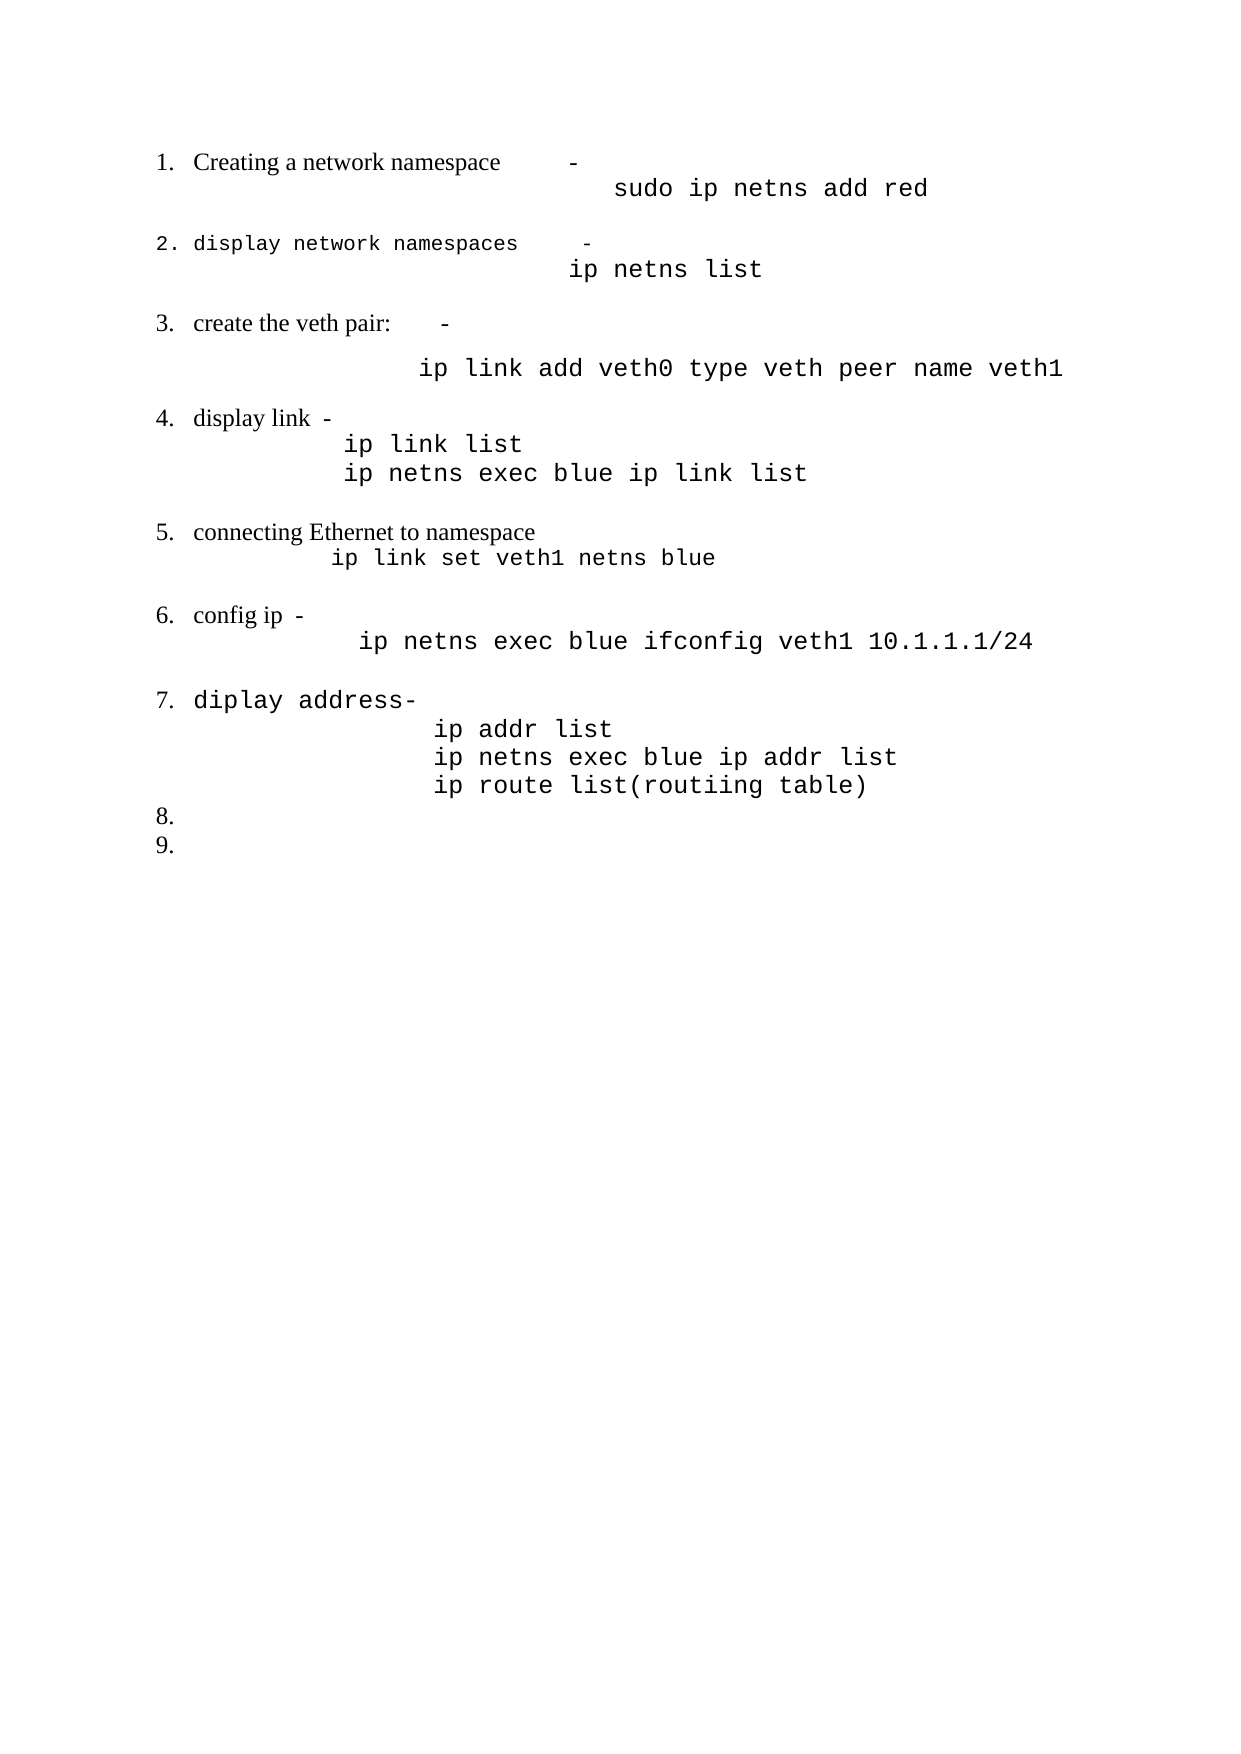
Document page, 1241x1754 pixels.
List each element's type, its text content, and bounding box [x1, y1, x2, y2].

list Creating a network namespace - [156, 147, 1122, 176]
list display network namespaces - [156, 233, 1122, 256]
list ip netns exec blue ip addr list [156, 745, 1122, 773]
list ip link list [156, 432, 1122, 460]
list display link - [156, 403, 1122, 432]
list diplay address- [156, 686, 1122, 716]
list ip netns exec blue ip link list [156, 460, 1122, 488]
list connecting Ethernet to namespace [156, 517, 1122, 546]
list ip addr list [156, 716, 1122, 745]
list ip link set veth1 netns blue [156, 546, 1122, 572]
list ip netns list [156, 256, 1122, 285]
list ip route list(routiing table) [156, 773, 1122, 801]
list config ip - [156, 600, 1122, 629]
list sudo ip netns add red [156, 176, 1122, 204]
list ip netns exec blue ifconfig veth1 10.1.1.1/24 [156, 629, 1122, 657]
list ip link add veth0 type veth peer name veth1 [156, 356, 1122, 384]
list create the veth pair: - [156, 308, 1122, 337]
